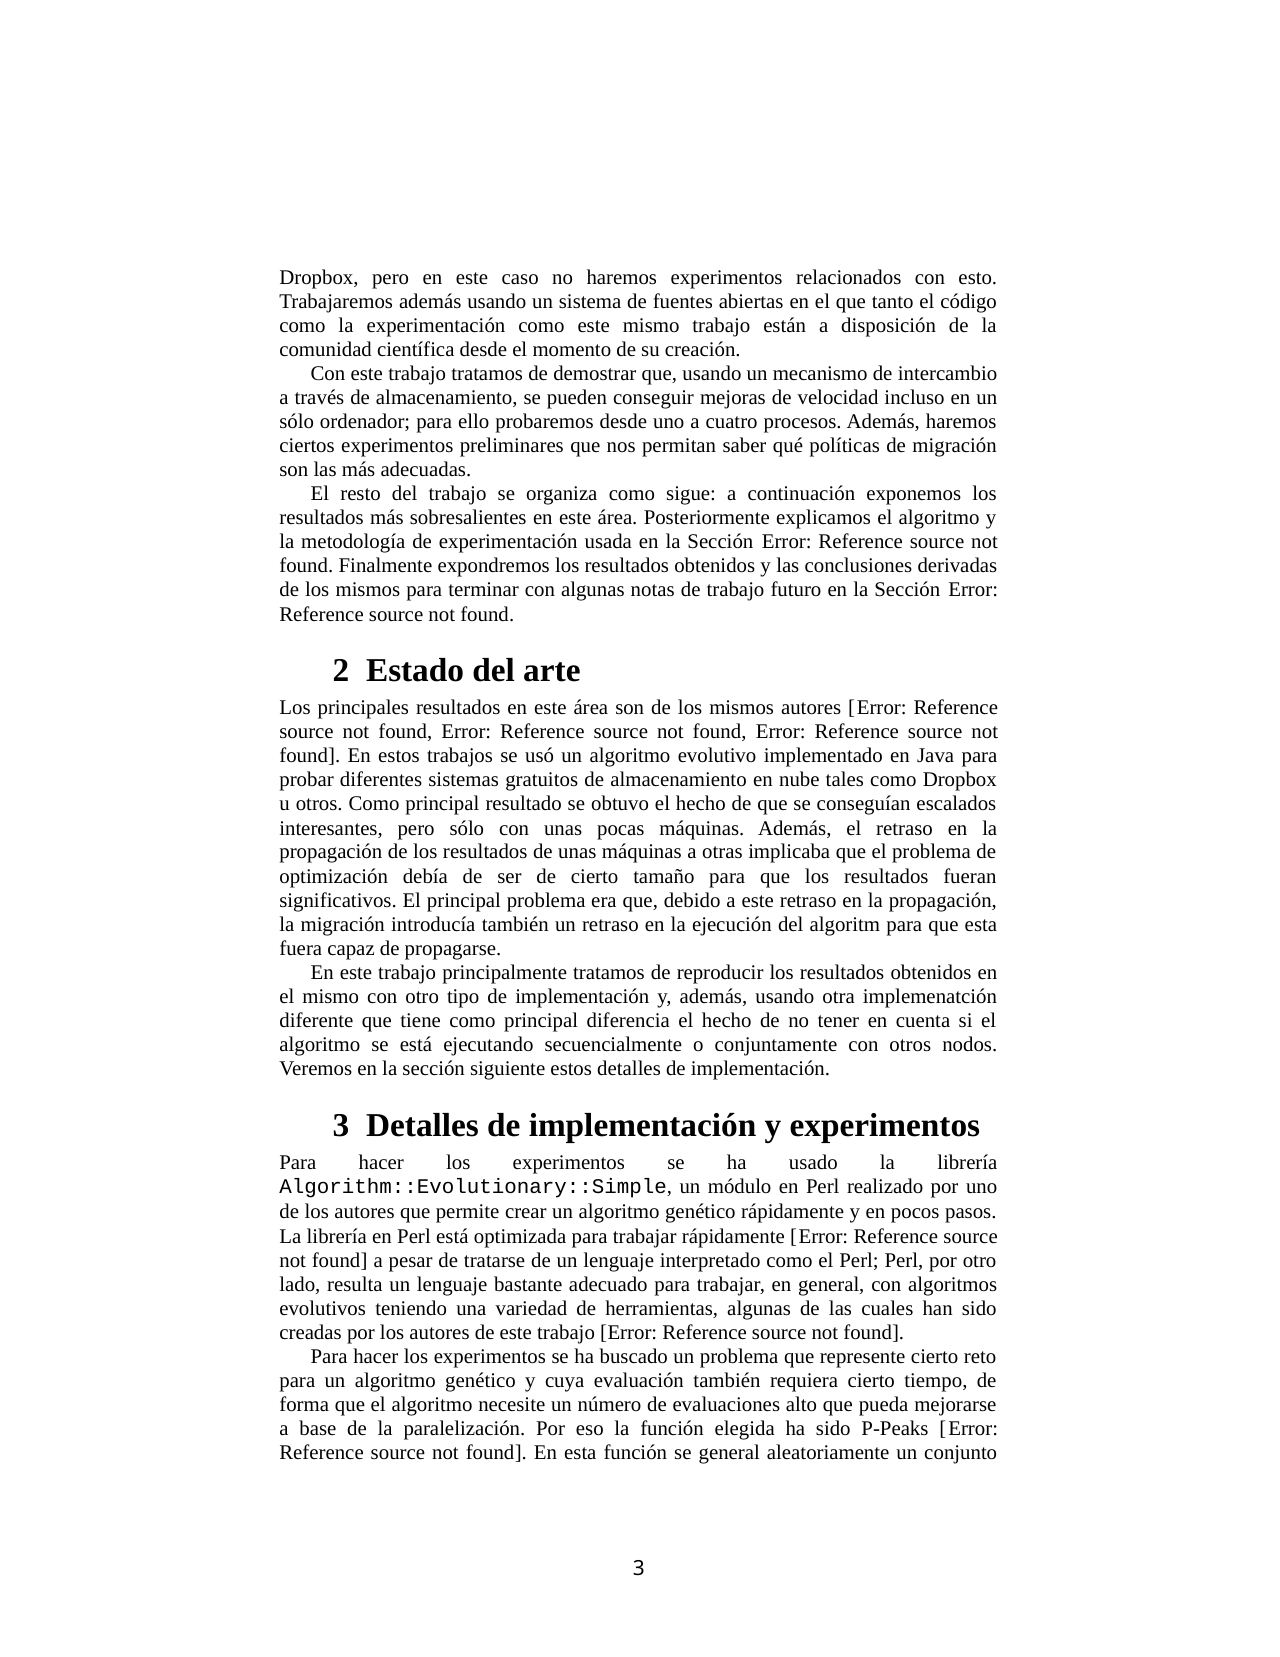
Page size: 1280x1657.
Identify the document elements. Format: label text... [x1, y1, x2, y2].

text Para hacer los experimentos se ha usado la librería Algorithm::Evolutionary::Simple, un módulo en Perl realizado por uno de los autores que permite crear un algoritmo genético rápidamente y en pocos pasos. La librería en Perl está optimizada para trabajar rápidamente [Error: No se encuentra la fuente de referencia] a pesar de tratarse de un lenguaje interpretado como el Perl; Perl, por otro lado, resulta un lenguaje bastante adecuado para trabajar, en general, con algoritmos evolutivos teniendo una variedad de herramientas, algunas de las cuales han sido creadas por los autores de este trabajo [Error: No se encuentra la fuente de referencia]. [279, 1150, 998, 1344]
subtitle 3 Detalles de implementación y experimentos [332, 1105, 998, 1143]
subtitle 2 Estado del arte [332, 651, 998, 689]
text El resto del trabajo se organiza como sigue: a continuación exponemos los resultados más sobresalientes en este área. Posteriormente explicamos el algoritmo y la metodología de experimentación usada en la Sección Error: No se encuentra la fuente de referencia. Finalmente expondremos los resultados obtenidos y las conclusiones derivadas de los mismos para terminar con algunas notas de trabajo futuro en la Sección Error: No se encuentra la fuente de referencia. [279, 481, 998, 626]
text Para hacer los experimentos se ha buscado un problema que represente cierto reto para un algoritmo genético y cuya evaluación también requiera cierto tiempo, de forma que el algoritmo necesite un número de evaluaciones alto que pueda mejorarse a base de la paralelización. Por eso la función elegida ha sido P-Peaks [Error: No se encuentra la fuente de referencia]. En esta función se general aleatoriamente un conjunto de p cadenas binarias de longitud b. P-Peaks devuelve la distancia a la cadena más cercana, es decir, el mínimo de las distancias medida a todas las cadenas. La función resulta pesada porque hay que medir distancias a un número determinado de cadenas y resulta complicada para un algoritmo evolutivo al tener un número alto de máximos globales (correspondientes a cada una de las cadenas que se han generado). La implementación de esta función es también libre, está escrita en Perl y forma parte del módulo Algorithm::Evolutionary denominándose Algorithm::Evolutionary::Fitness::P_Peaks. [279, 1344, 998, 1464]
text Dropbox, pero en este caso no haremos experimentos relacionados con esto. Trabajaremos además usando un sistema de fuentes abiertas en el que tanto el código como la experimentación como este mismo trabajo están a disposición de la comunidad científica desde el momento de su creación. [279, 264, 998, 361]
text Los principales resultados en este área son de los mismos autores [Error: No se encuentra la fuente de referencia, Error: No se encuentra la fuente de referencia, Error: No se encuentra la fuente de referencia]. En estos trabajos se usó un algoritmo evolutivo implementado en Java para probar diferentes sistemas gratuitos de almacenamiento en nube tales como Dropbox u otros. Como principal resultado se obtuvo el hecho de que se conseguían escalados interesantes, pero sólo con unas pocas máquinas. Además, el retraso en la propagación de los resultados de unas máquinas a otras implicaba que el problema de optimización debía de ser de cierto tamaño para que los resultados fueran significativos. El principal problema era que, debido a este retraso en la propagación, la migración introducía también un retraso en la ejecución del algoritm para que esta fuera capaz de propagarse. [279, 695, 998, 960]
text Con este trabajo tratamos de demostrar que, usando un mecanismo de intercambio a través de almacenamiento, se pueden conseguir mejoras de velocidad incluso en un sólo ordenador; para ello probaremos desde uno a cuatro procesos. Además, haremos ciertos experimentos preliminares que nos permitan saber qué políticas de migración son las más adecuadas. [279, 361, 998, 481]
text En este trabajo principalmente tratamos de reproducir los resultados obtenidos en el mismo con otro tipo de implementación y, además, usando otra implemenatción diferente que tiene como principal diferencia el hecho de no tener en cuenta si el algoritmo se está ejecutando secuencialmente o conjuntamente con otros nodos. Veremos en la sección siguiente estos detalles de implementación. [279, 960, 998, 1080]
